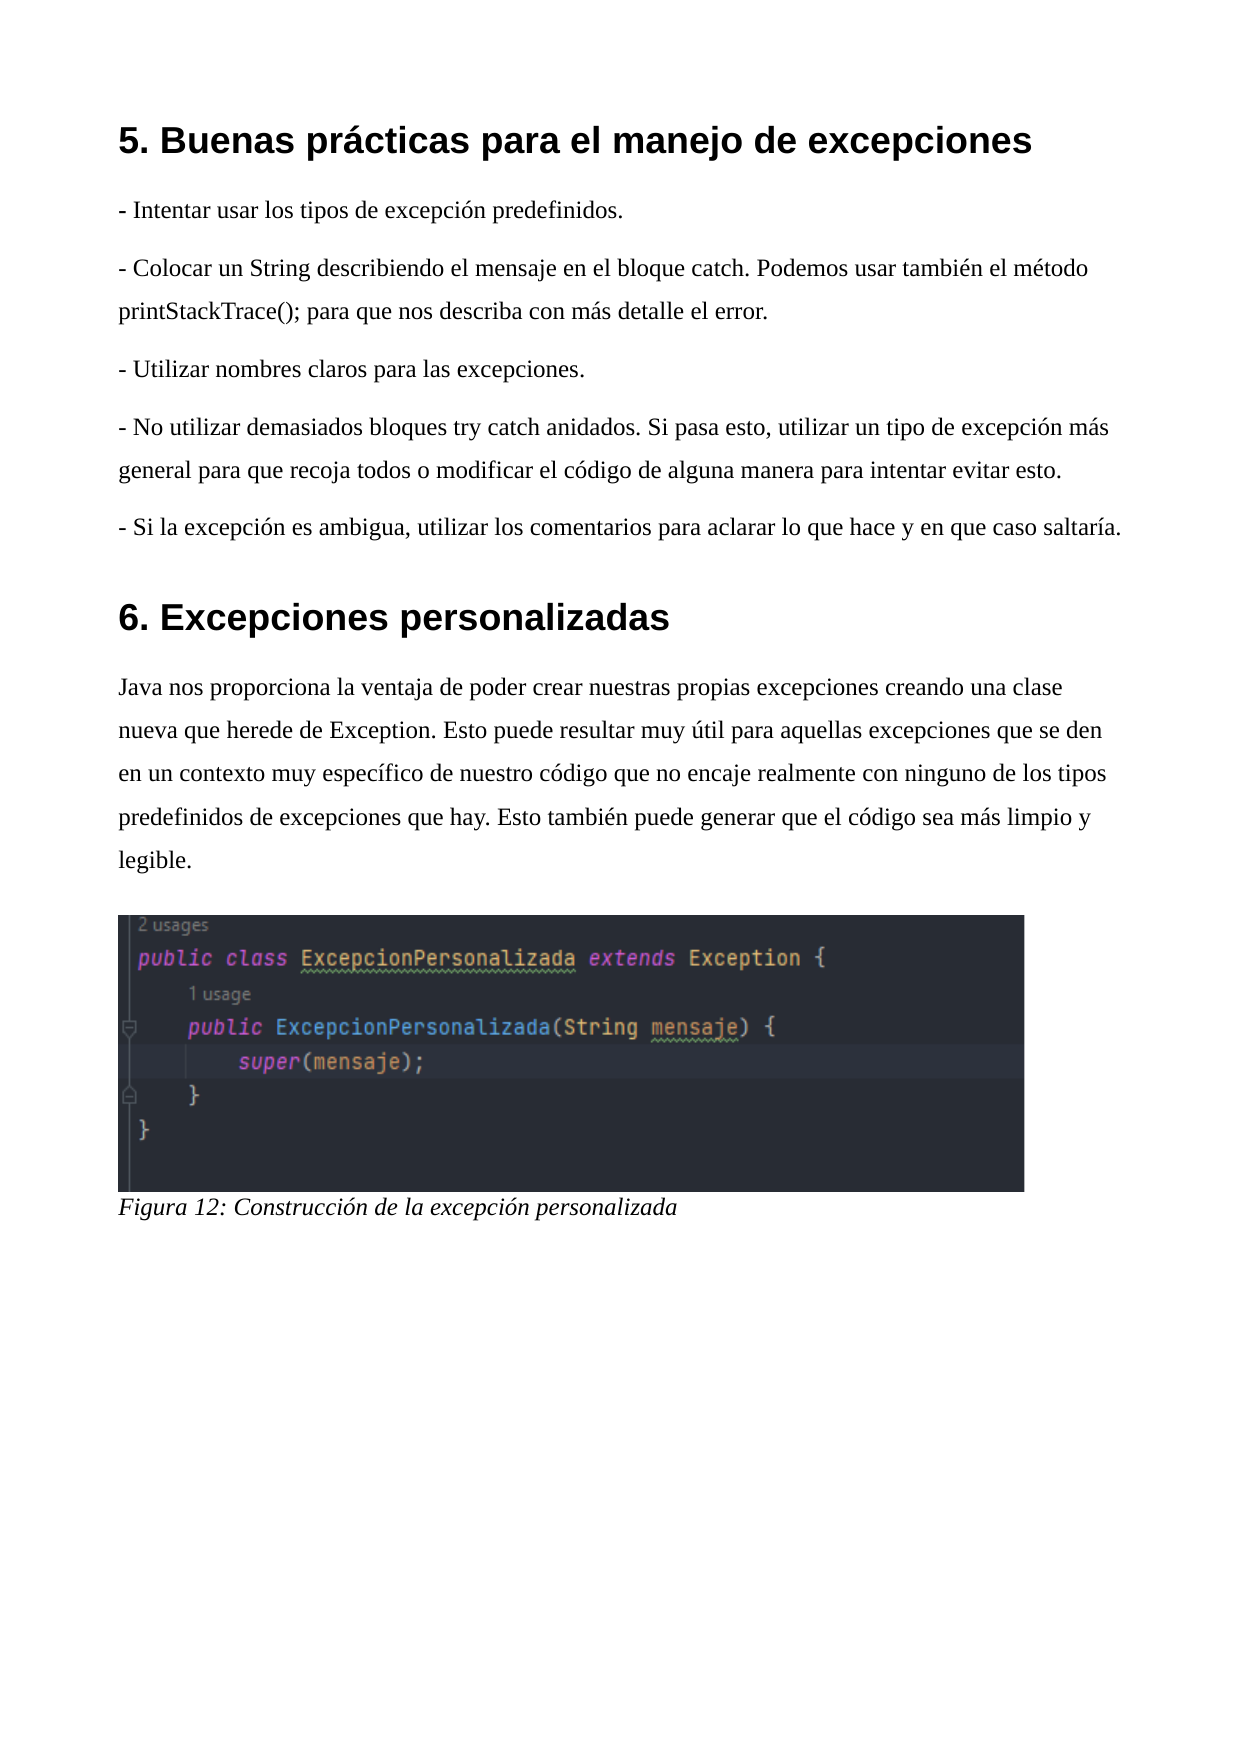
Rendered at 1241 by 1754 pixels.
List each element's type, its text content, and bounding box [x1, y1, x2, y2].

text - Si la excepción es ambigua, utilizar los comentarios para aclarar lo que hace y en que caso saltaría. [118, 512, 1122, 541]
picture [118, 915, 1025, 1192]
text - Utilizar nombres claros para las excepciones. [118, 354, 1122, 383]
text - Intentar usar los tipos de excepción predefinidos. [118, 195, 1122, 224]
subtitle 6. Excepciones personalizadas [118, 595, 1122, 638]
subtitle 5. Buenas prácticas para el manejo de excepciones [118, 118, 1122, 161]
text Java nos proporciona la ventaja de poder crear nuestras propias excepciones creando una clase nueva que herede de Exception. Esto puede resultar muy útil para aquellas excepciones que se den en un contexto muy específico de nuestro código que no encaje realmente con ninguno de los tipos predefinidos de excepciones que hay. Esto también puede generar que el código sea más limpio y legible. [118, 672, 1122, 873]
text - No utilizar demasiados bloques try catch anidados. Si pasa esto, utilizar un tipo de excepción más general para que recoja todos o modificar el código de alguna manera para intentar evitar esto. [118, 412, 1122, 483]
text Figura 12: Construcción de la excepción personalizada [118, 1192, 1024, 1220]
text - Colocar un String describiendo el mensaje en el bloque catch. Podemos usar también el método printStackTrace(); para que nos describa con más detalle el error. [118, 253, 1122, 325]
